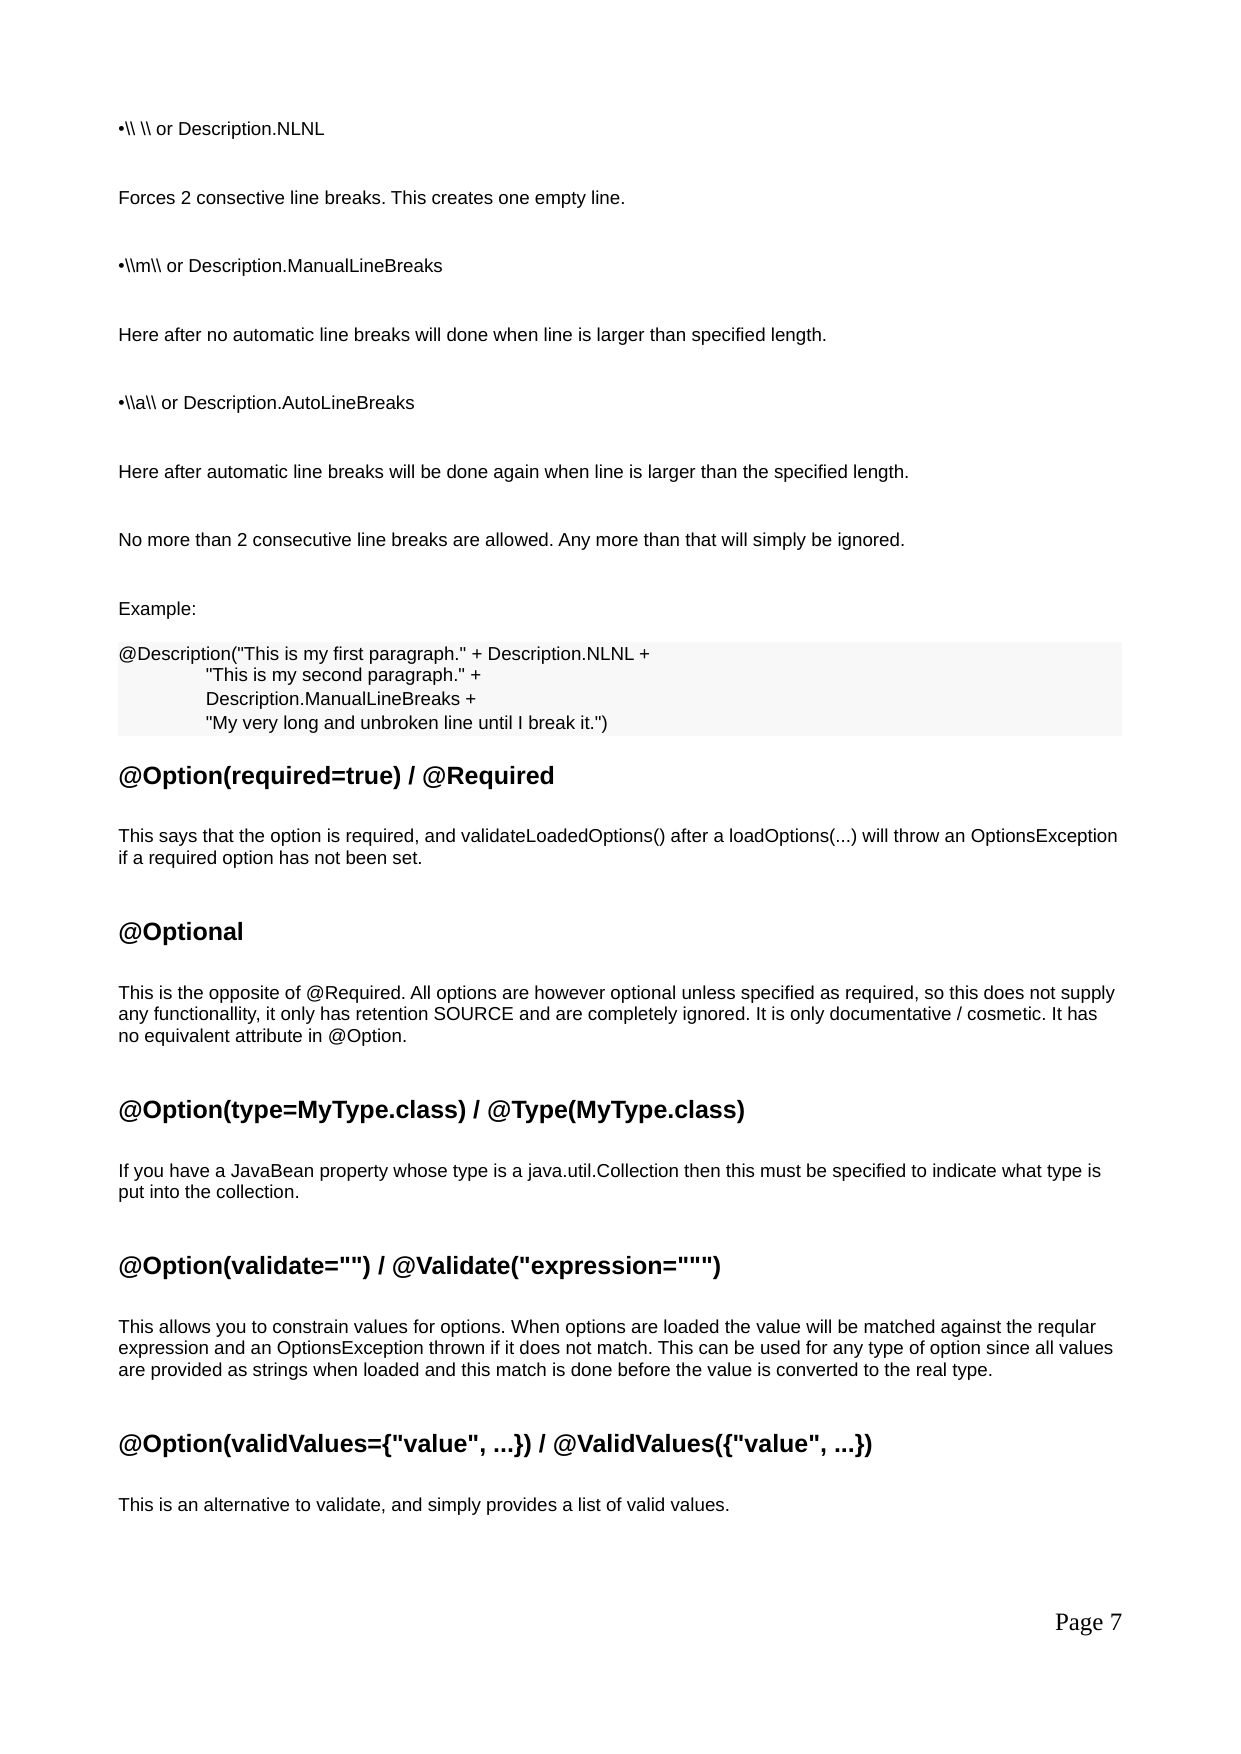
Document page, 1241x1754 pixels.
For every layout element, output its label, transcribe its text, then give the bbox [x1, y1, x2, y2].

list Here after no automatic line breaks will done when line is larger than specified length. [118, 324, 1122, 345]
subtitle @Option(validate="") / @Validate("expression=""") [118, 1251, 1122, 1280]
text This says that the option is required, and validateLoadedOptions() after a loadOptions(...) will throw an OptionsException if a required option has not been set. [118, 825, 1122, 868]
text This is an alternative to validate, and simply provides a list of valid values. [118, 1493, 1122, 1515]
list \\ \\ or Description.NLNL [118, 118, 1122, 140]
text This is the opposite of @Required. All options are however optional unless specified as required, so this does not supply any functionallity, it only has retention SOURCE and are completely ignored. It is only documentative / cosmetic. It has no equivalent attribute in @Option. [118, 982, 1122, 1046]
list \\m\\ or Description.ManualLineBreaks [118, 255, 1122, 277]
list No more than 2 consecutive line breaks are allowed. Any more than that will simply be ignored. [118, 529, 1122, 551]
list Forces 2 consective line breaks. This creates one empty line. [118, 187, 1122, 208]
subtitle @Option(required=true) / @Required [118, 761, 1122, 789]
text If you have a JavaBean property whose type is a java.util.Collection then this must be specified to indicate what type is put into the collection. [118, 1159, 1122, 1202]
list Here after automatic line breaks will be done again when line is larger than the specified length. [118, 461, 1122, 482]
list Description.ManualLineBreaks + [118, 688, 1122, 712]
list "My very long and unbroken line until I break it.") [118, 712, 1122, 736]
list \\a\\ or Description.AutoLineBreaks [118, 392, 1122, 414]
list "This is my second paragraph." + [118, 664, 1122, 688]
text This allows you to constrain values for options. When options are loaded the value will be matched against the reqular expression and an OptionsException thrown if it does not match. This can be used for any type of option since all values are provided as strings when loaded and this match is done before the value is converted to the real type. [118, 1316, 1122, 1380]
list @Description("This is my first paragraph." + Description.NLNL + [118, 642, 1122, 664]
subtitle @Option(type=MyType.class) / @Type(MyType.class) [118, 1095, 1122, 1123]
list Example: [118, 597, 1122, 619]
subtitle @Optional [118, 917, 1122, 946]
subtitle @Option(validValues={"value", ...}) / @ValidValues({"value", ...}) [118, 1429, 1122, 1457]
